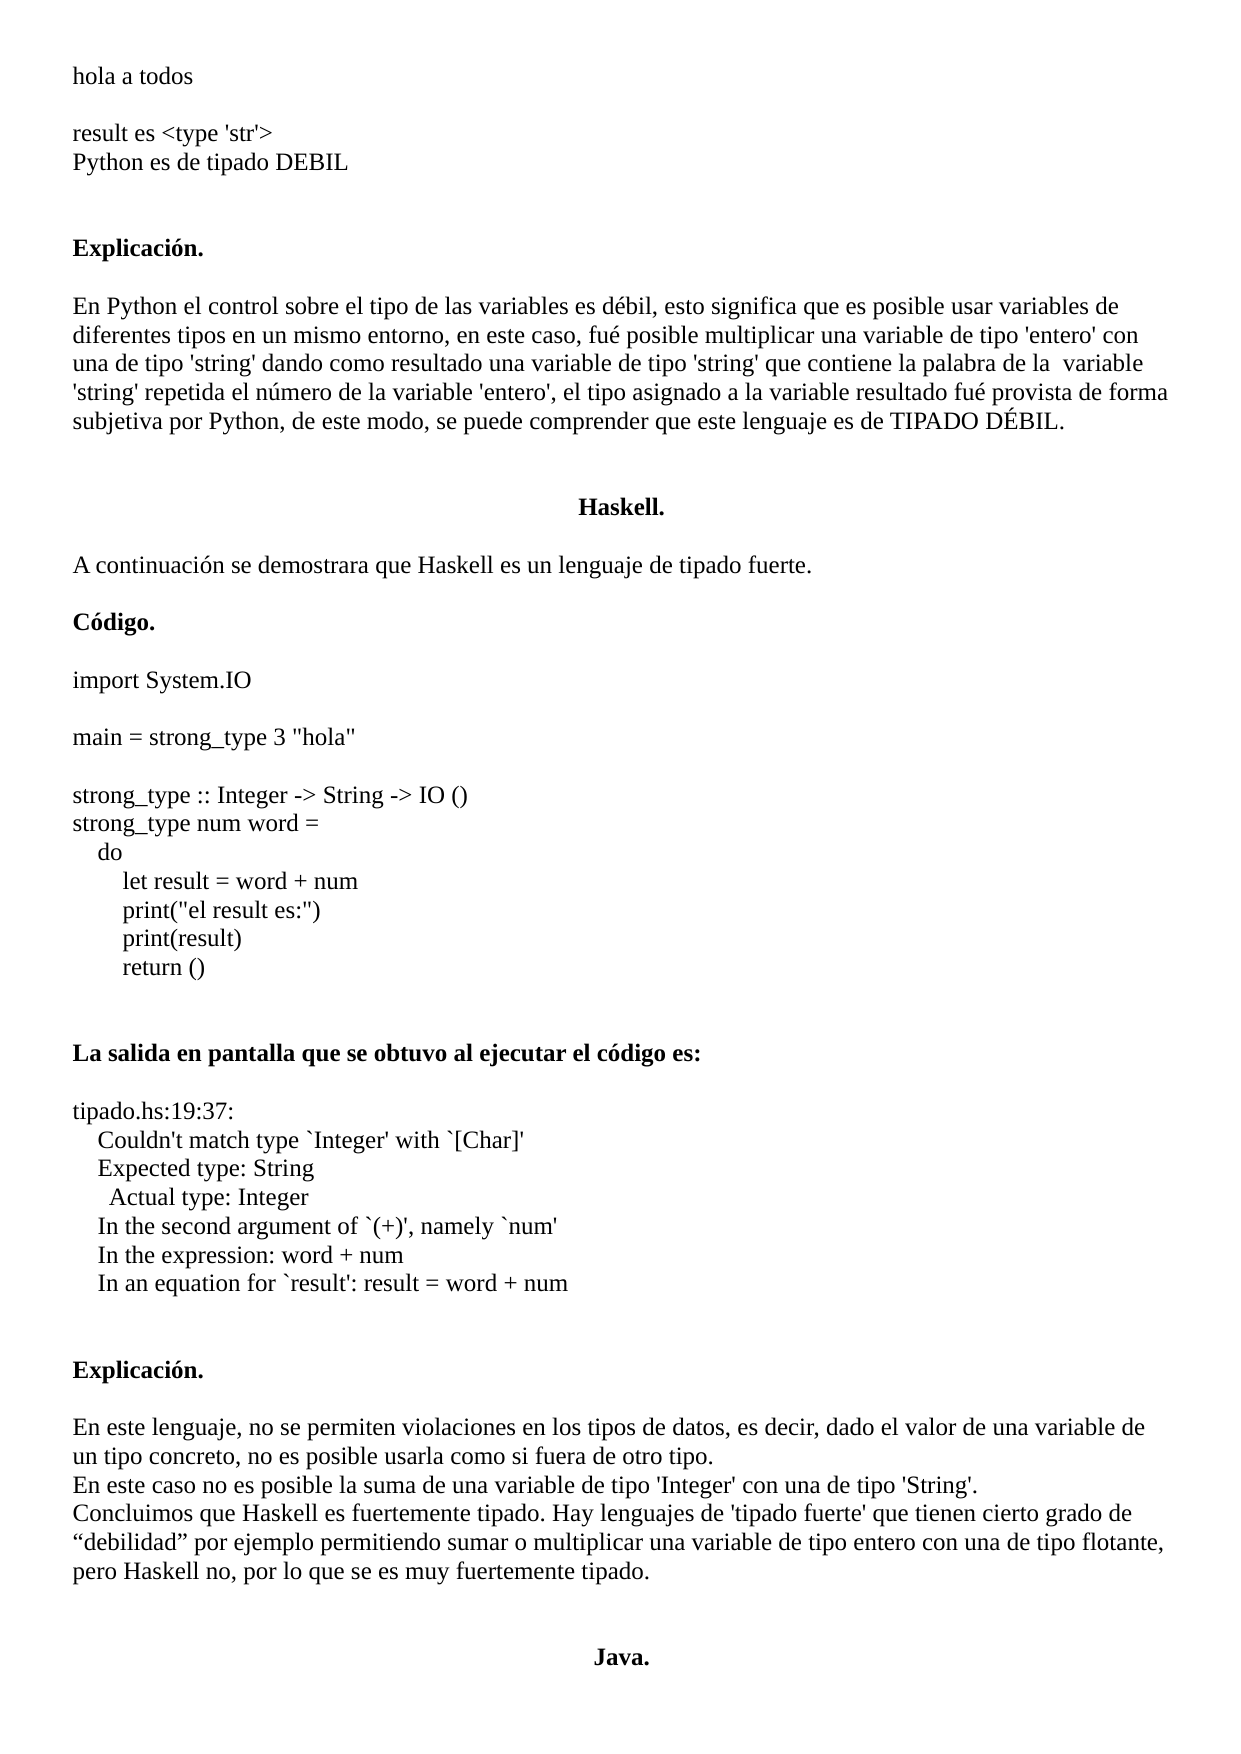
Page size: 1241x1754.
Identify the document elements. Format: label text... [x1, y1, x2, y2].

text let result = word + num [72, 866, 1170, 895]
text result es <type 'str'> [72, 118, 1170, 147]
text import System.IO [72, 665, 1170, 693]
text tipado.hs:19:37: [72, 1096, 1170, 1125]
text Expected type: String [72, 1153, 1170, 1182]
text Explicación. [72, 233, 1170, 262]
text Actual type: Integer [72, 1182, 1170, 1211]
text A continuación se demostrara que Haskell es un lenguaje de tipado fuerte. [72, 550, 1170, 578]
text print(result) [72, 923, 1170, 952]
text Python es de tipado DEBIL [72, 147, 1170, 176]
text Couldn't match type `Integer' with `[Char]' [72, 1125, 1170, 1153]
text En este lenguaje, no se permiten violaciones en los tipos de datos, es decir, dado el valor de una variable de un tipo concreto, no es posible usarla como si fuera de otro tipo. [72, 1412, 1170, 1470]
text Código. [72, 607, 1170, 636]
text print("el result es:") [72, 895, 1170, 923]
text Explicación. [72, 1355, 1170, 1383]
text Haskell. [72, 492, 1170, 521]
text pero Haskell no, por lo que se es muy fuertemente tipado. [72, 1556, 1170, 1585]
text En este caso no es posible la suma de una variable de tipo 'Integer' con una de tipo 'String'. [72, 1470, 1170, 1498]
text strong_type num word = [72, 808, 1170, 837]
text In the expression: word + num [72, 1240, 1170, 1268]
text do [72, 837, 1170, 866]
text In the second argument of `(+)', namely `num' [72, 1211, 1170, 1240]
text Java. [72, 1642, 1170, 1671]
text main = strong_type 3 "hola" [72, 722, 1170, 751]
text return () [72, 952, 1170, 981]
text strong_type :: Integer -> String -> IO () [72, 780, 1170, 808]
text La salida en pantalla que se obtuvo al ejecutar el código es: [72, 1038, 1170, 1067]
text In an equation for `result': result = word + num [72, 1268, 1170, 1297]
text hola a todos [72, 61, 1170, 90]
text Concluimos que Haskell es fuertemente tipado. Hay lenguajes de 'tipado fuerte' que tienen cierto grado de “debilidad” por ejemplo permitiendo sumar o multiplicar una variable de tipo entero con una de tipo flotante, [72, 1498, 1170, 1556]
text En Python el control sobre el tipo de las variables es débil, esto significa que es posible usar variables de diferentes tipos en un mismo entorno, en este caso, fué posible multiplicar una variable de tipo 'entero' con una de tipo 'string' dando como resultado una variable de tipo 'string' que contiene la palabra de la variable 'string' repetida el número de la variable 'entero', el tipo asignado a la variable resultado fué provista de forma subjetiva por Python, de este modo, se puede comprender que este lenguaje es de TIPADO DÉBIL. [72, 291, 1170, 435]
